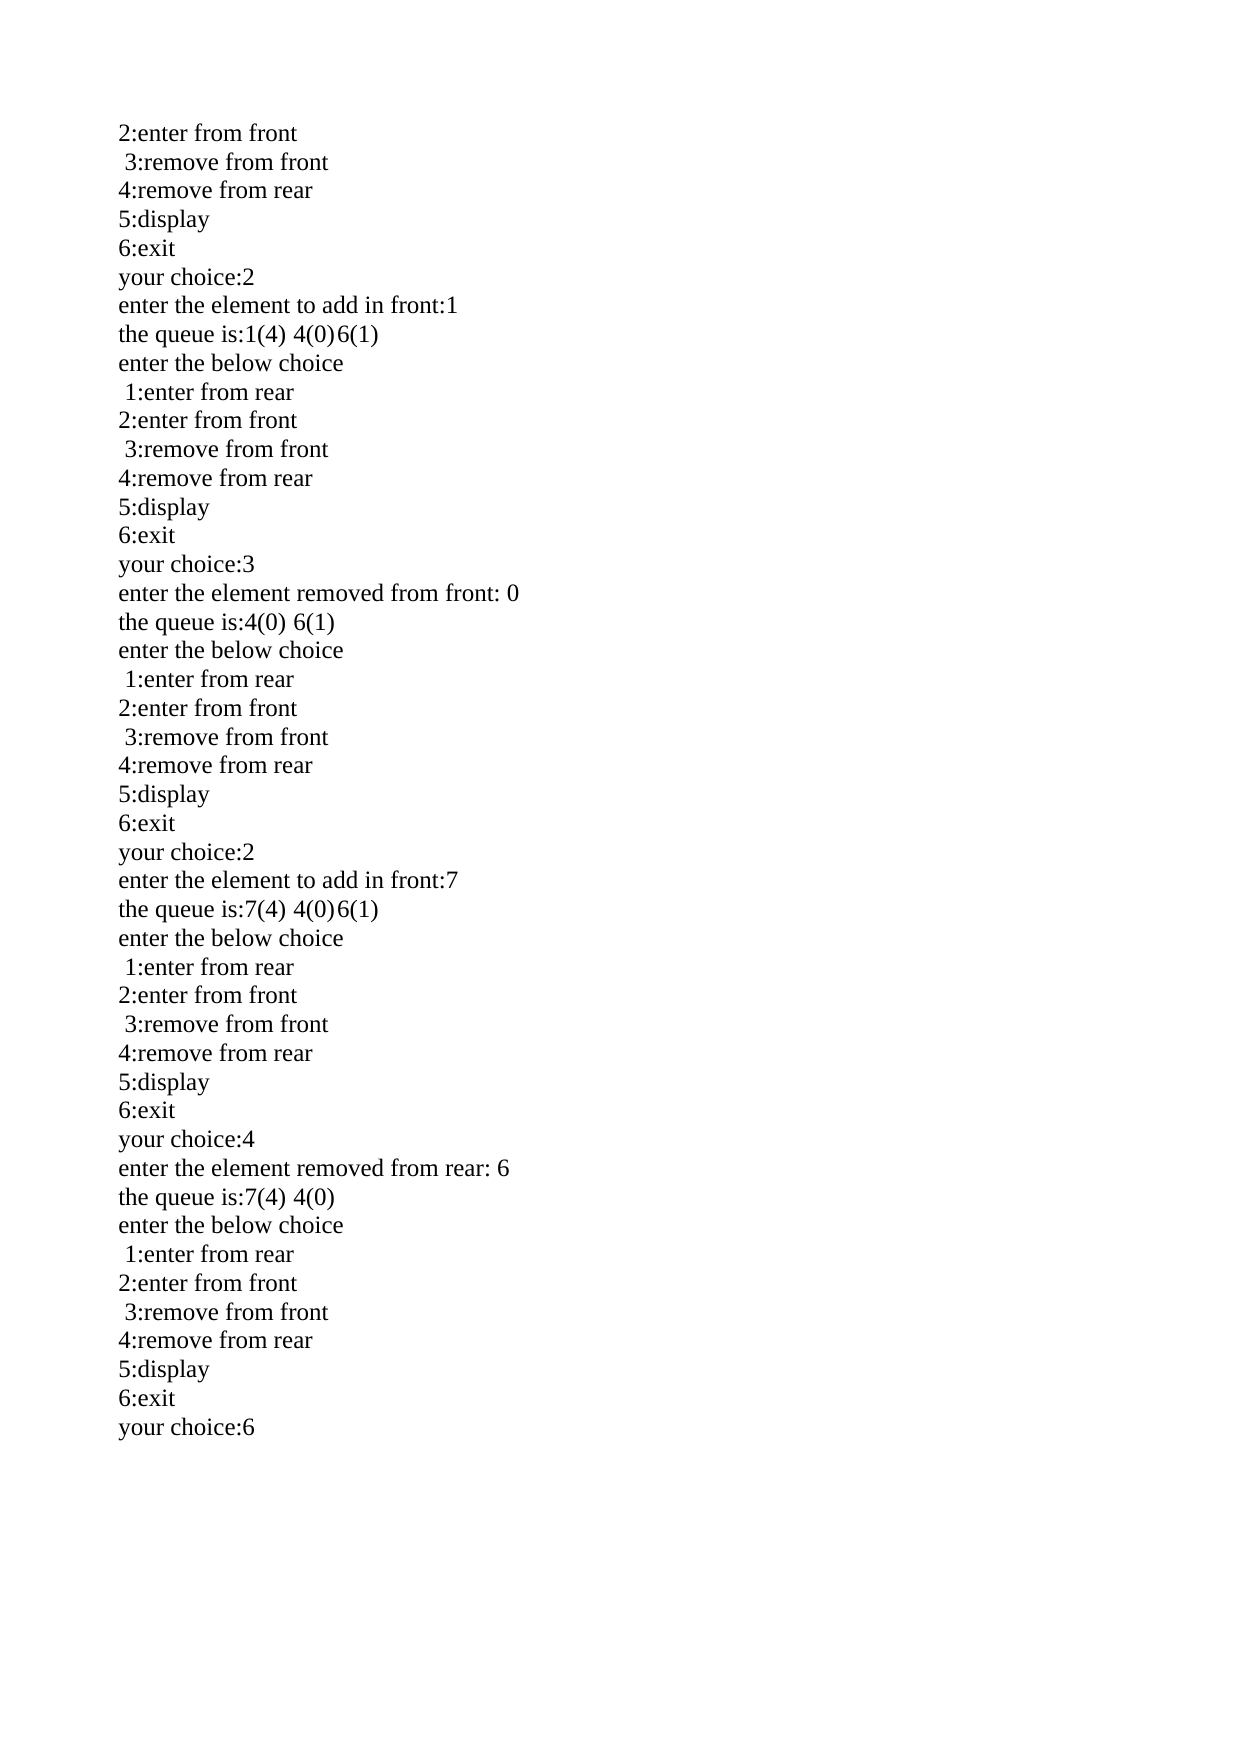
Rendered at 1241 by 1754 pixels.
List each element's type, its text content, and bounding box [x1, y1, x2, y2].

text 5:display [118, 1067, 1122, 1096]
text enter the below choice [118, 348, 1122, 377]
text your choice:3 [118, 549, 1122, 578]
text 3:remove from front [118, 434, 1122, 463]
text your choice:4 [118, 1124, 1122, 1153]
text the queue is:1(4) 4(0) 6(1) [118, 319, 1122, 348]
text enter the element removed from rear: 6 [118, 1153, 1122, 1182]
text 2:enter from front [118, 693, 1122, 722]
text 4:remove from rear [118, 1038, 1122, 1067]
text 6:exit [118, 521, 1122, 549]
text the queue is:7(4) 4(0) [118, 1182, 1122, 1211]
text 1:enter from rear [118, 952, 1122, 981]
text your choice:2 [118, 262, 1122, 291]
text 3:remove from front [118, 722, 1122, 751]
text 4:remove from rear [118, 463, 1122, 492]
text your choice:6 [118, 1412, 1122, 1441]
text 3:remove from front [118, 1009, 1122, 1038]
text 6:exit [118, 808, 1122, 837]
text enter the below choice [118, 923, 1122, 952]
text 1:enter from rear [118, 664, 1122, 693]
text enter the element removed from front: 0 [118, 578, 1122, 607]
text enter the below choice [118, 1211, 1122, 1239]
text enter the below choice [118, 636, 1122, 664]
text 4:remove from rear [118, 1326, 1122, 1354]
text 4:remove from rear [118, 751, 1122, 779]
text 4:remove from rear [118, 176, 1122, 204]
text 5:display [118, 492, 1122, 521]
text 5:display [118, 779, 1122, 808]
text 2:enter from front [118, 118, 1122, 147]
text your choice:2 [118, 837, 1122, 866]
text the queue is:7(4) 4(0) 6(1) [118, 894, 1122, 923]
text 5:display [118, 1354, 1122, 1383]
text 6:exit [118, 1096, 1122, 1124]
text 1:enter from rear [118, 377, 1122, 406]
text 2:enter from front [118, 981, 1122, 1009]
text 6:exit [118, 1383, 1122, 1412]
text 3:remove from front [118, 1297, 1122, 1326]
text 6:exit [118, 233, 1122, 262]
text 2:enter from front [118, 1268, 1122, 1297]
text 1:enter from rear [118, 1239, 1122, 1268]
text the queue is:4(0) 6(1) [118, 607, 1122, 636]
text 2:enter from front [118, 406, 1122, 434]
text 5:display [118, 204, 1122, 233]
text enter the element to add in front:7 [118, 866, 1122, 894]
text enter the element to add in front:1 [118, 291, 1122, 319]
text 3:remove from front [118, 147, 1122, 176]
